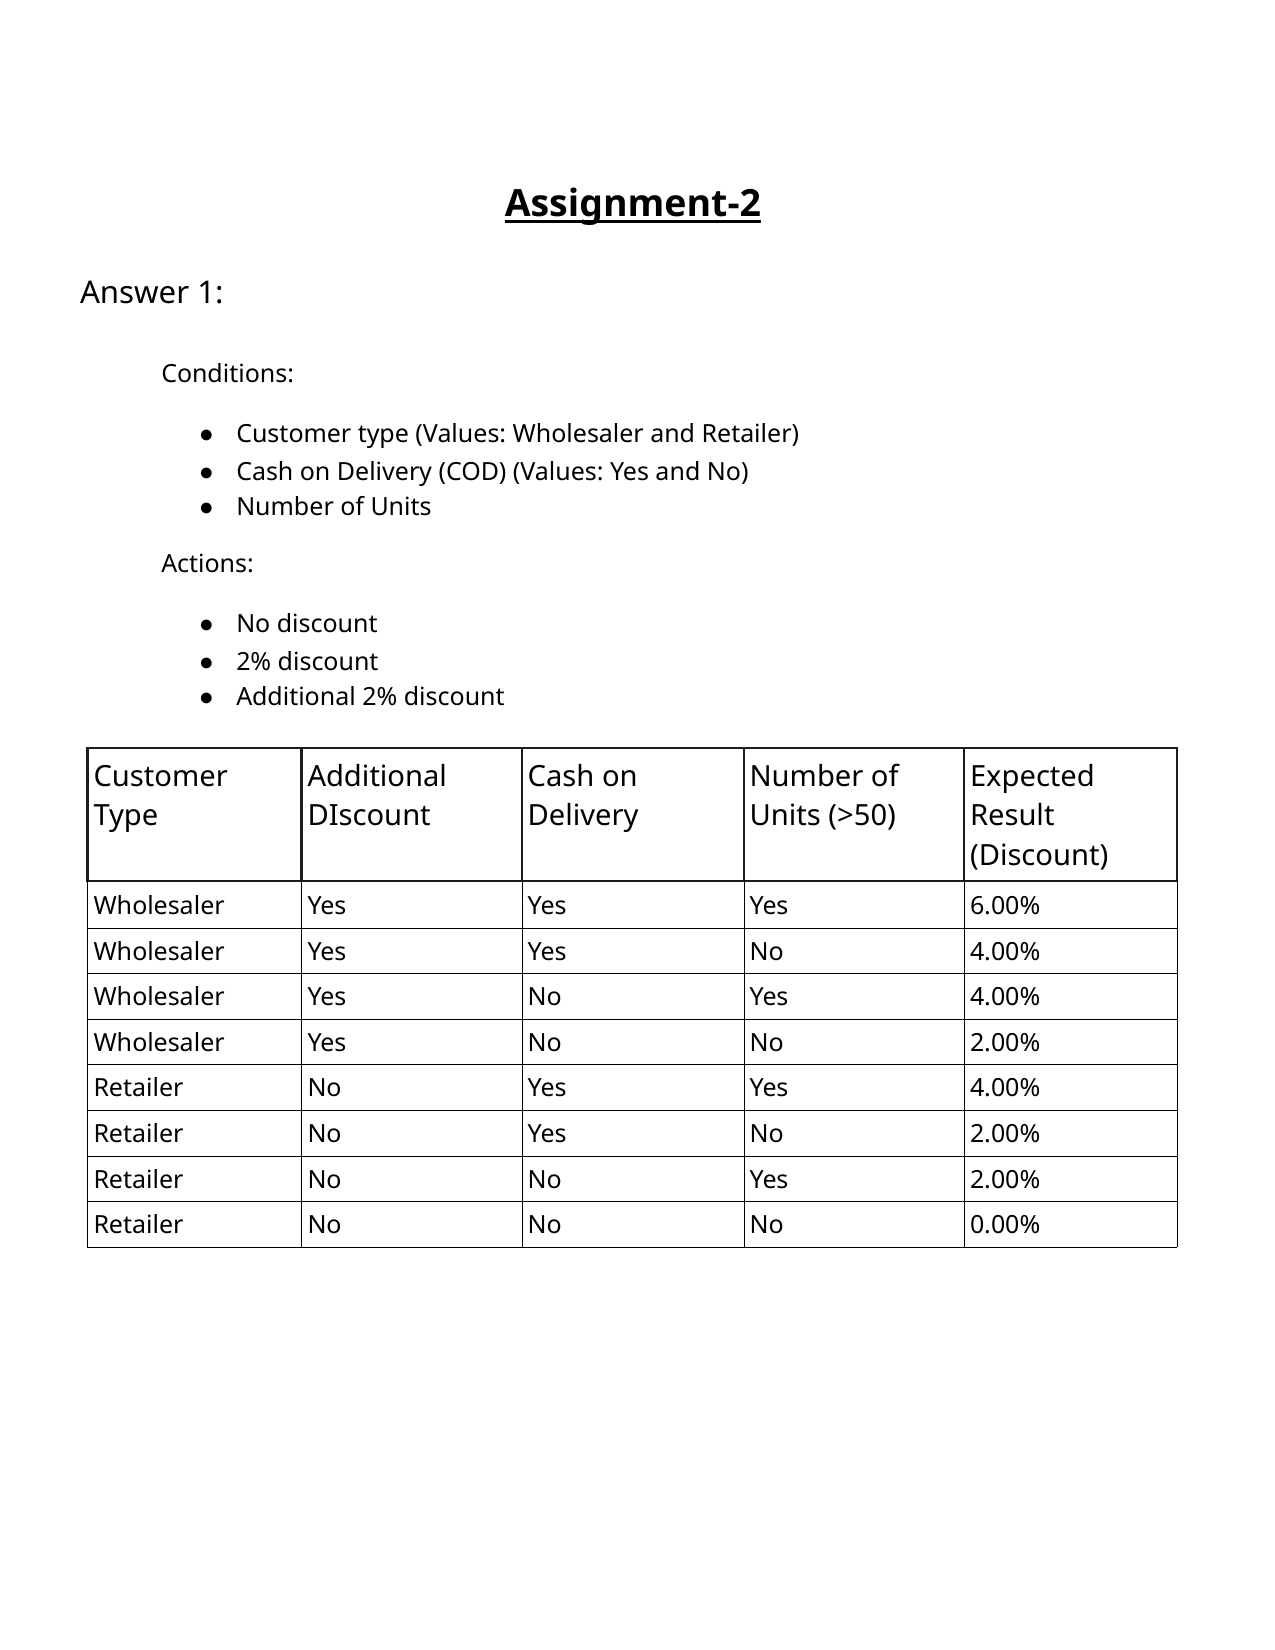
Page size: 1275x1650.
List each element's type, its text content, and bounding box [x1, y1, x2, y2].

table_cell No [745, 929, 964, 973]
text Assignment-2 [80, 177, 1186, 228]
table_cell Wholesaler [88, 929, 301, 973]
table_cell Retailer [88, 1202, 301, 1247]
list Cash on Delivery (COD) (Values: Yes and No) [198, 454, 1186, 488]
table_cell Yes [745, 1157, 964, 1201]
list Customer type (Values: Wholesaler and Retailer) [198, 416, 1186, 449]
table_cell Yes [523, 882, 744, 927]
table_cell Wholesaler [88, 882, 301, 927]
table_cell 6.00% [965, 882, 1177, 927]
text Conditions: [161, 356, 1186, 389]
table_cell No [302, 1065, 522, 1110]
table_header Customer Type [89, 749, 300, 880]
table_cell Wholesaler [88, 974, 301, 1019]
table_cell Wholesaler [88, 1020, 301, 1064]
table_header Additional DIscount [303, 749, 521, 880]
table_cell No [523, 1157, 744, 1201]
table_header Expected Result (Discount) [965, 749, 1176, 880]
table_cell 4.00% [965, 929, 1177, 973]
table_cell 2.00% [965, 1020, 1177, 1064]
table_cell No [302, 1202, 522, 1247]
table_cell Retailer [88, 1157, 301, 1201]
table_cell Retailer [88, 1065, 301, 1110]
table_cell 0.00% [965, 1202, 1177, 1247]
table_cell No [745, 1111, 964, 1156]
table_cell Yes [302, 929, 522, 973]
table_cell Yes [523, 1111, 744, 1156]
table_cell 4.00% [965, 1065, 1177, 1110]
table_cell No [523, 974, 744, 1019]
table_cell No [523, 1020, 744, 1064]
table_cell No [745, 1020, 964, 1064]
table_cell Yes [302, 882, 522, 927]
list Additional 2% discount [198, 679, 1186, 713]
table_cell No [302, 1157, 522, 1201]
table_cell No [523, 1202, 744, 1247]
table_cell Yes [745, 1065, 964, 1110]
table_cell 2.00% [965, 1111, 1177, 1156]
list Number of Units [198, 489, 1186, 523]
table_cell Yes [745, 882, 964, 927]
table_header Cash on Delivery [523, 749, 743, 880]
table_cell 4.00% [965, 974, 1177, 1019]
table_cell Yes [302, 1020, 522, 1064]
list No discount [198, 606, 1186, 639]
table_cell No [302, 1111, 522, 1156]
table_cell 2.00% [965, 1157, 1177, 1201]
table_cell Yes [745, 974, 964, 1019]
table_cell Retailer [88, 1111, 301, 1156]
table_header Number of Units (>50) [745, 749, 963, 880]
text Answer 1: [80, 270, 1186, 313]
text Actions: [161, 546, 1186, 579]
table_cell Yes [523, 929, 744, 973]
table_cell Yes [302, 974, 522, 1019]
table_cell Yes [523, 1065, 744, 1110]
list 2% discount [198, 644, 1186, 678]
table_cell No [745, 1202, 964, 1247]
